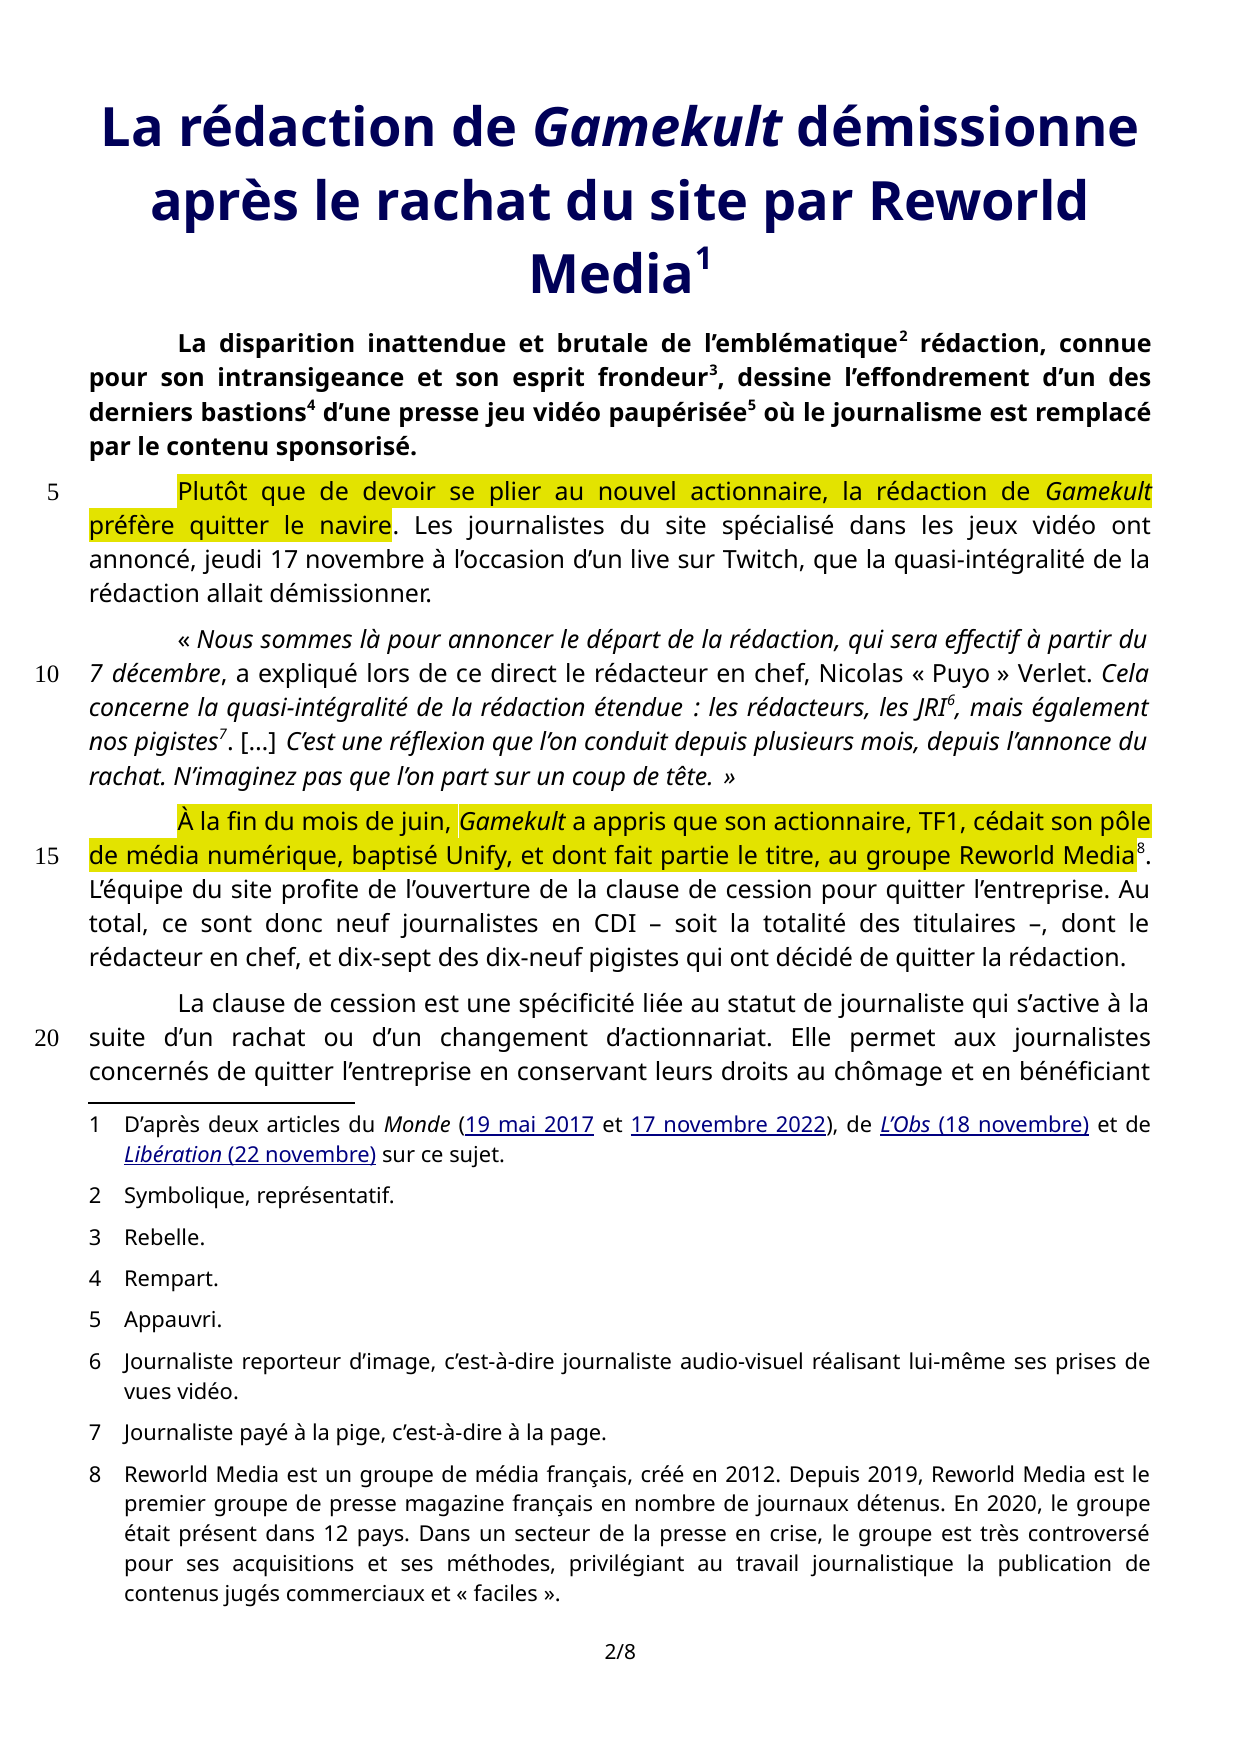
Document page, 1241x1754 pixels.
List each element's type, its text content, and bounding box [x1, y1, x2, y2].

text Journaliste reporteur d’image, c’est-à-dire journaliste audio-visuel réalisant lui-même ses prises de vues vidéo. [88, 1346, 1152, 1405]
text « Nous sommes là pour annoncer le départ de la rédaction, qui sera effectif à partir du 7 décembre, a expliqué lors de ce direct le rédacteur en chef, Nicolas « Puyo » Verlet. Cela concerne la quasi-intégralité de la rédaction étendue : les rédacteurs, les JRI, mais également nos pigistes. […] C’est une réflexion que l’on conduit depuis plusieurs mois, depuis l’annonce du rachat. N’imaginez pas que l’on part sur un coup de tête. » [88, 622, 1152, 792]
text Plutôt que de devoir se plier au nouvel actionnaire, la rédaction de Gamekult préfère quitter le navire. Les journalistes du site spécialisé dans les jeux vidéo ont annoncé, jeudi 17 novembre à l’occasion d’un live sur Twitch, que la quasi-intégralité de la rédaction allait démissionner. [88, 474, 1152, 610]
text Reworld Media est un groupe de média français, créé en 2012. Depuis 2019, Reworld Media est le premier groupe de presse magazine français en nombre de journaux détenus. En 2020, le groupe était présent dans 12 pays. Dans un secteur de la presse en crise, le groupe est très controversé pour ses acquisitions et ses méthodes, privilégiant au travail journalistique la publication de contenus jugés commerciaux et « faciles ». [88, 1458, 1152, 1607]
text Rebelle. [88, 1221, 1152, 1251]
text Rempart. [88, 1263, 1152, 1293]
title La rédaction de Gamekult démissionne après le rachat du site par Reworld Media [88, 88, 1152, 310]
text Appauvri. [88, 1304, 1152, 1334]
text À la fin du mois de juin, Gamekult a appris que son actionnaire, TF1, cédait son pôle de média numérique, baptisé Unify, et dont fait partie le titre, au groupe Reworld Media. L’équipe du site profite de l’ouverture de la clause de cession pour quitter l’entreprise. Au total, ce sont donc neuf journalistes en CDI – soit la totalité des titulaires –, dont le rédacteur en chef, et dix-sept des dix-neuf pigistes qui ont décidé de quitter la rédaction. [88, 804, 1152, 974]
text D’après deux articles du Monde (19 mai 2017 et 17 novembre 2022), de L’Obs (18 novembre) et de Libération (22 novembre) sur ce sujet. [88, 1109, 1152, 1168]
text Symbolique, représentatif. [88, 1180, 1152, 1210]
text Journaliste payé à la pige, c’est-à-dire à la page. [88, 1417, 1152, 1447]
text La disparition inattendue et brutale de l’emblématique rédaction, connue pour son intransigeance et son esprit frondeur, dessine l’effondrement d’un des derniers bastions d’une presse jeu vidéo paupérisée où le journalisme est remplacé par le contenu sponsorisé. [88, 326, 1152, 462]
text La clause de cession est une spécificité liée au statut de journaliste qui s’active à la suite d’un rachat ou d’un changement d’actionnariat. Elle permet aux journalistes concernés de quitter l’entreprise en conservant leurs droits au chômage et en bénéficiant [88, 986, 1152, 1088]
